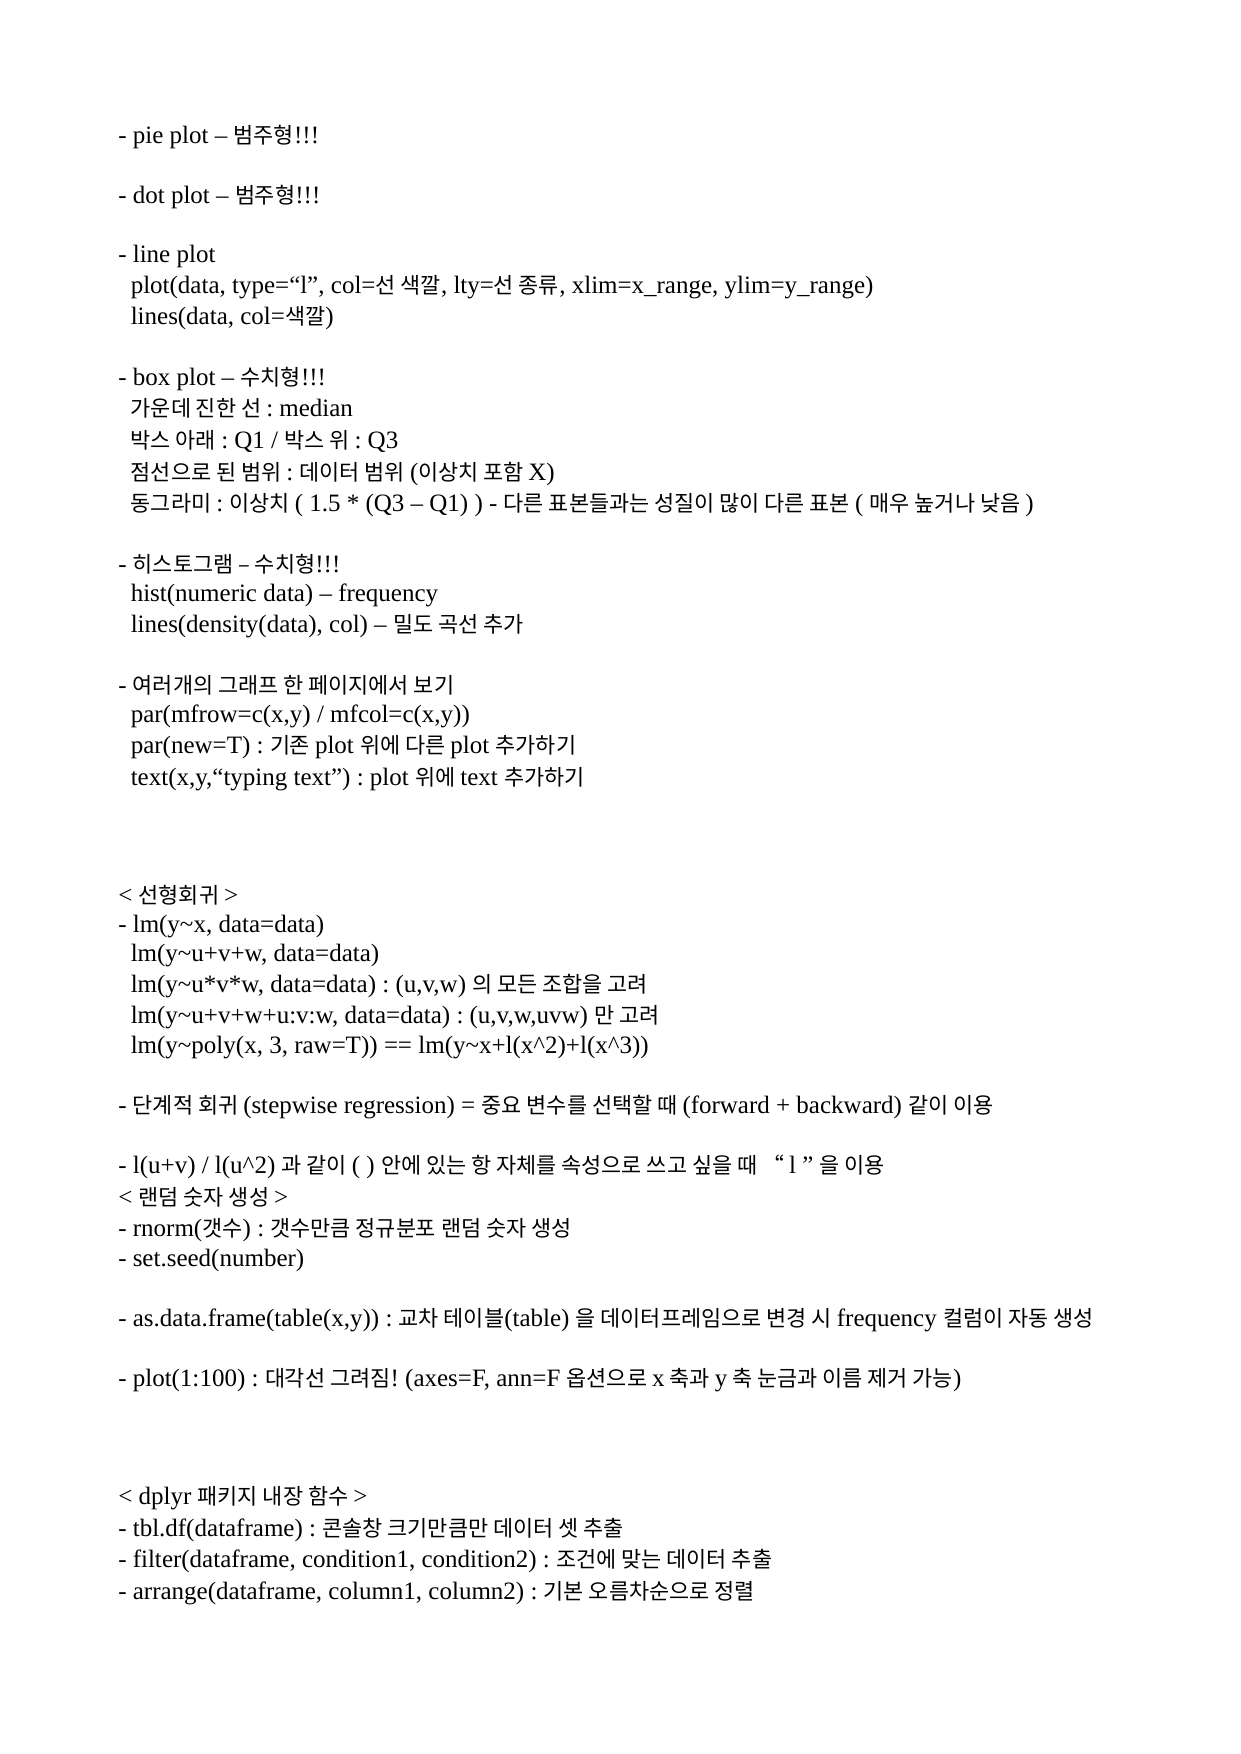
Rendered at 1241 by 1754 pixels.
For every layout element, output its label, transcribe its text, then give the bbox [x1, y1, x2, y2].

text - 단계적 회귀 (stepwise regression) = 중요 변수를 선택할 때 (forward + backward) 같이 이용 [118, 1088, 1122, 1119]
text - lm(y~x, data=data) [118, 909, 1122, 938]
text < 랜덤 숫자 생성 > [118, 1180, 1122, 1211]
text 동그라미 : 이상치 ( 1.5 * (Q3 – Q1) ) - 다른 표본들과는 성질이 많이 다른 표본 ( 매우 높거나 낮음 ) [118, 486, 1122, 518]
text - l(u+v) / l(u^2) 과 같이 ( ) 안에 있는 항 자체를 속성으로 쓰고 싶을 때 “ l ” 을 이용 [118, 1148, 1122, 1180]
text 박스 아래 : Q1 / 박스 위 : Q3 [118, 423, 1122, 455]
text - as.data.frame(table(x,y)) : 교차 테이블(table) 을 데이터프레임으로 변경 시 frequency 컬럼이 자동 생성 [118, 1301, 1122, 1332]
text - set.seed(number) [118, 1243, 1122, 1272]
text - 여러개의 그래프 한 페이지에서 보기 [118, 668, 1122, 699]
text - box plot – 수치형!!! [118, 360, 1122, 391]
text - pie plot – 범주형!!! [118, 118, 1122, 150]
text - arrange(dataframe, column1, column2) : 기본 오름차순으로 정렬 [118, 1574, 1122, 1606]
text - filter(dataframe, condition1, condition2) : 조건에 맞는 데이터 추출 [118, 1542, 1122, 1574]
text par(new=T) : 기존 plot 위에 다른 plot 추가하기 [118, 728, 1122, 760]
text < dplyr 패키지 내장 함수 > [118, 1479, 1122, 1511]
text lines(density(data), col) – 밀도 곡선 추가 [118, 607, 1122, 639]
text - 히스토그램 – 수치형!!! [118, 547, 1122, 578]
text < 선형회귀 > [118, 878, 1122, 909]
text - tbl.df(dataframe) : 콘솔창 크기만큼만 데이터 셋 추출 [118, 1511, 1122, 1542]
text - dot plot – 범주형!!! [118, 178, 1122, 210]
text 점선으로 된 범위 : 데이터 범위 (이상치 포함X) [118, 455, 1122, 486]
text lm(y~u+v+w, data=data) [118, 938, 1122, 967]
text plot(data, type=“l”, col=선 색깔, lty=선 종류, xlim=x_range, ylim=y_range) [118, 268, 1122, 299]
text hist(numeric data) – frequency [118, 578, 1122, 607]
text - line plot [118, 239, 1122, 268]
text par(mfrow=c(x,y) / mfcol=c(x,y)) [118, 699, 1122, 728]
text text(x,y,“typing text”) : plot 위에 text 추가하기 [118, 760, 1122, 791]
text lm(y~poly(x, 3, raw=T)) == lm(y~x+l(x^2)+l(x^3)) [118, 1030, 1122, 1059]
text - plot(1:100) : 대각선 그려짐! (axes=F, ann=F 옵션으로 x축과 y축 눈금과 이름 제거 가능) [118, 1361, 1122, 1393]
text 가운데 진한 선 : median [118, 391, 1122, 423]
text - rnorm(갯수) : 갯수만큼 정규분포 랜덤 숫자 생성 [118, 1211, 1122, 1243]
text lm(y~u*v*w, data=data) : (u,v,w) 의 모든 조합을 고려 [118, 967, 1122, 998]
text lines(data, col=색깔) [118, 299, 1122, 331]
text lm(y~u+v+w+u:v:w, data=data) : (u,v,w,uvw) 만 고려 [118, 998, 1122, 1030]
